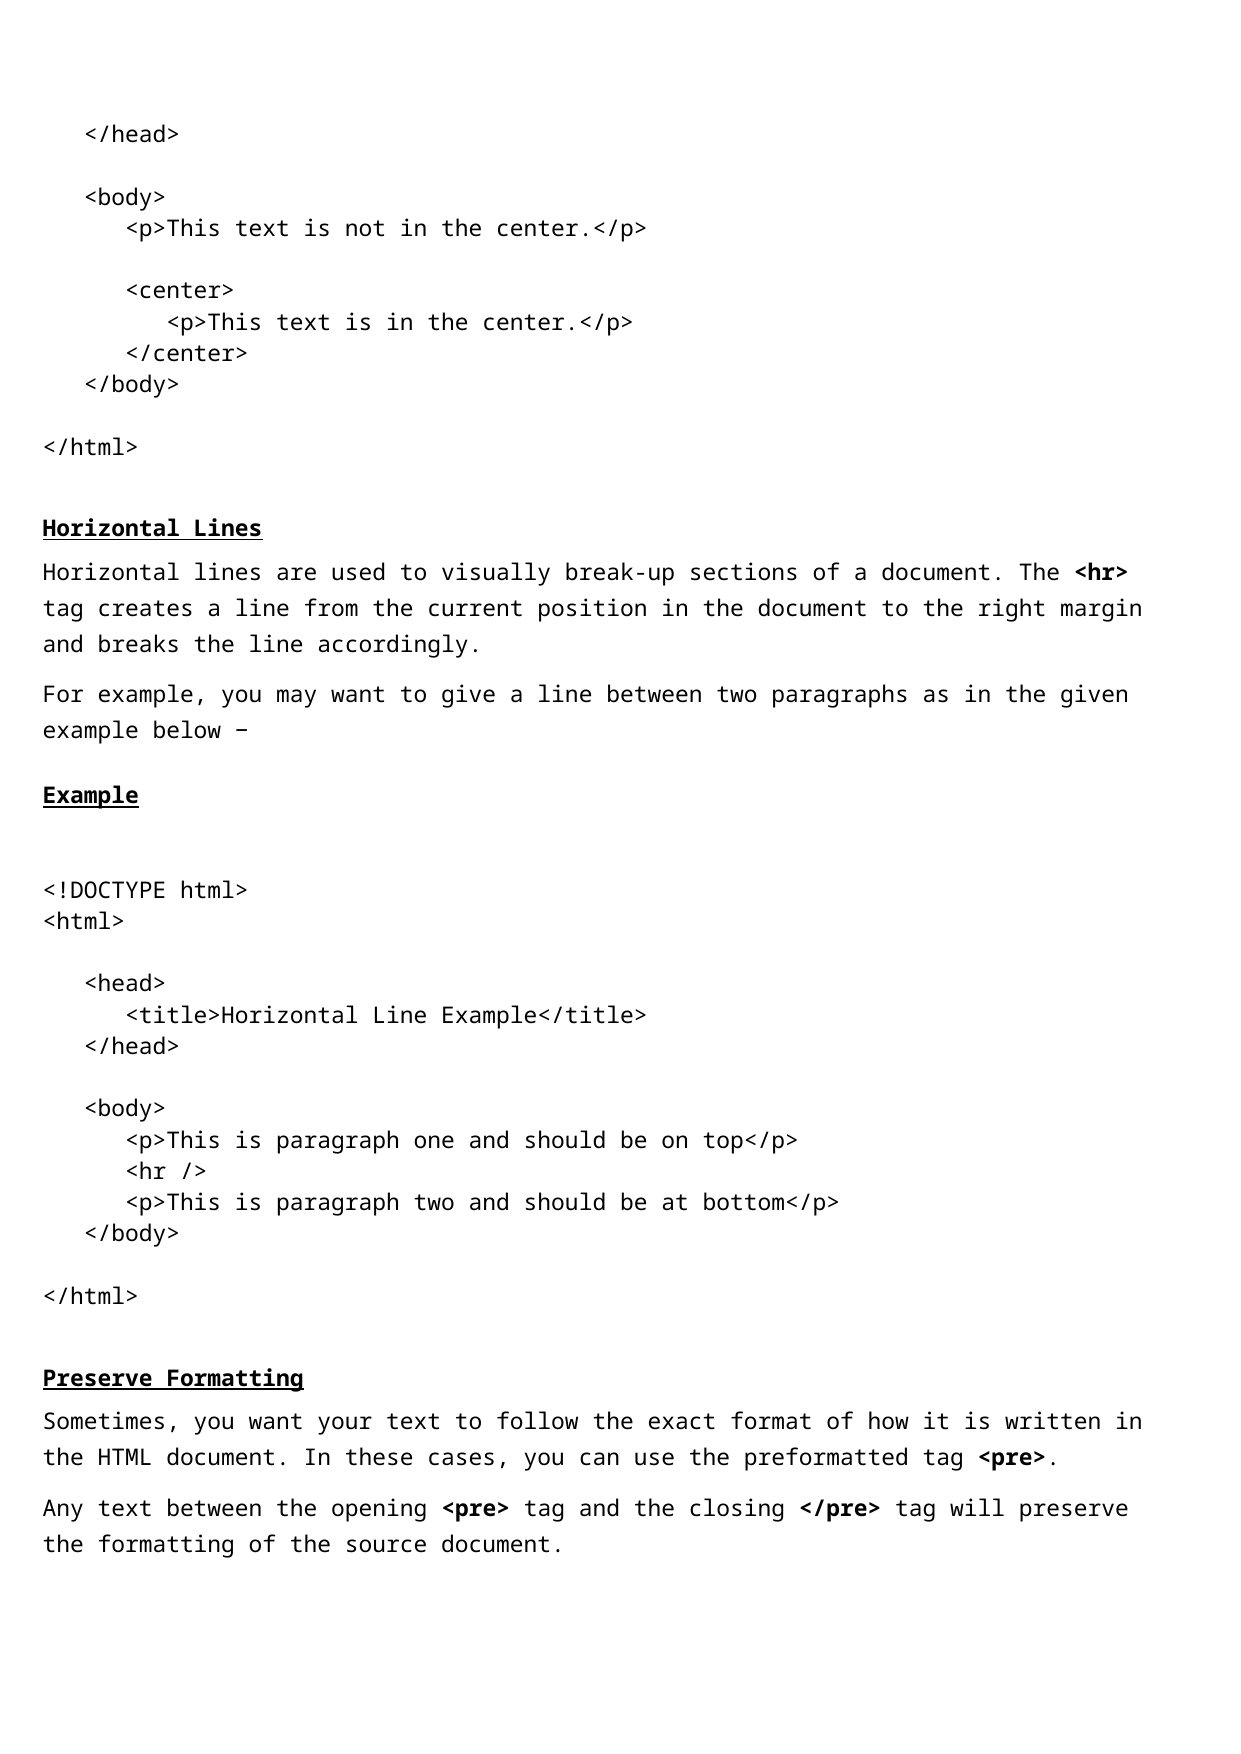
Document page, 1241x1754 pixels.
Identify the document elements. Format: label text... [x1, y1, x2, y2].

text <!DOCTYPE html> [42, 874, 1181, 905]
text Horizontal lines are used to visually break-up sections of a document. The <hr> tag creates a line from the current position in the document to the right margin and breaks the line accordingly. [42, 556, 1181, 659]
text <p>This text is not in the center.</p> [42, 212, 1181, 243]
text <p>This is paragraph one and should be on top</p> [42, 1124, 1181, 1155]
text </body> [42, 368, 1181, 399]
text </head> [42, 1030, 1181, 1061]
text <head> [42, 967, 1181, 999]
text </html> [42, 1280, 1181, 1311]
subtitle Example [42, 779, 1181, 811]
text For example, you may want to give a line between two paragraphs as in the given example below − [42, 678, 1181, 746]
text </body> [42, 1217, 1181, 1249]
subtitle Preserve Formatting [42, 1361, 1181, 1393]
text <center> [42, 274, 1181, 306]
subtitle Horizontal Lines [42, 512, 1181, 543]
text <p>This is paragraph two and should be at bottom</p> [42, 1186, 1181, 1217]
text </html> [42, 431, 1181, 462]
text <p>This text is in the center.</p> [42, 306, 1181, 337]
text </center> [42, 337, 1181, 368]
text <title>Horizontal Line Example</title> [42, 999, 1181, 1030]
text <html> [42, 905, 1181, 936]
text <hr /> [42, 1155, 1181, 1186]
text <body> [42, 181, 1181, 212]
text <body> [42, 1092, 1181, 1124]
text Any text between the opening <pre> tag and the closing </pre> tag will preserve the formatting of the source document. [42, 1492, 1181, 1559]
text </head> [42, 118, 1181, 149]
text Sometimes, you want your text to follow the exact format of how it is written in the HTML document. In these cases, you can use the preformatted tag <pre>. [42, 1405, 1181, 1472]
